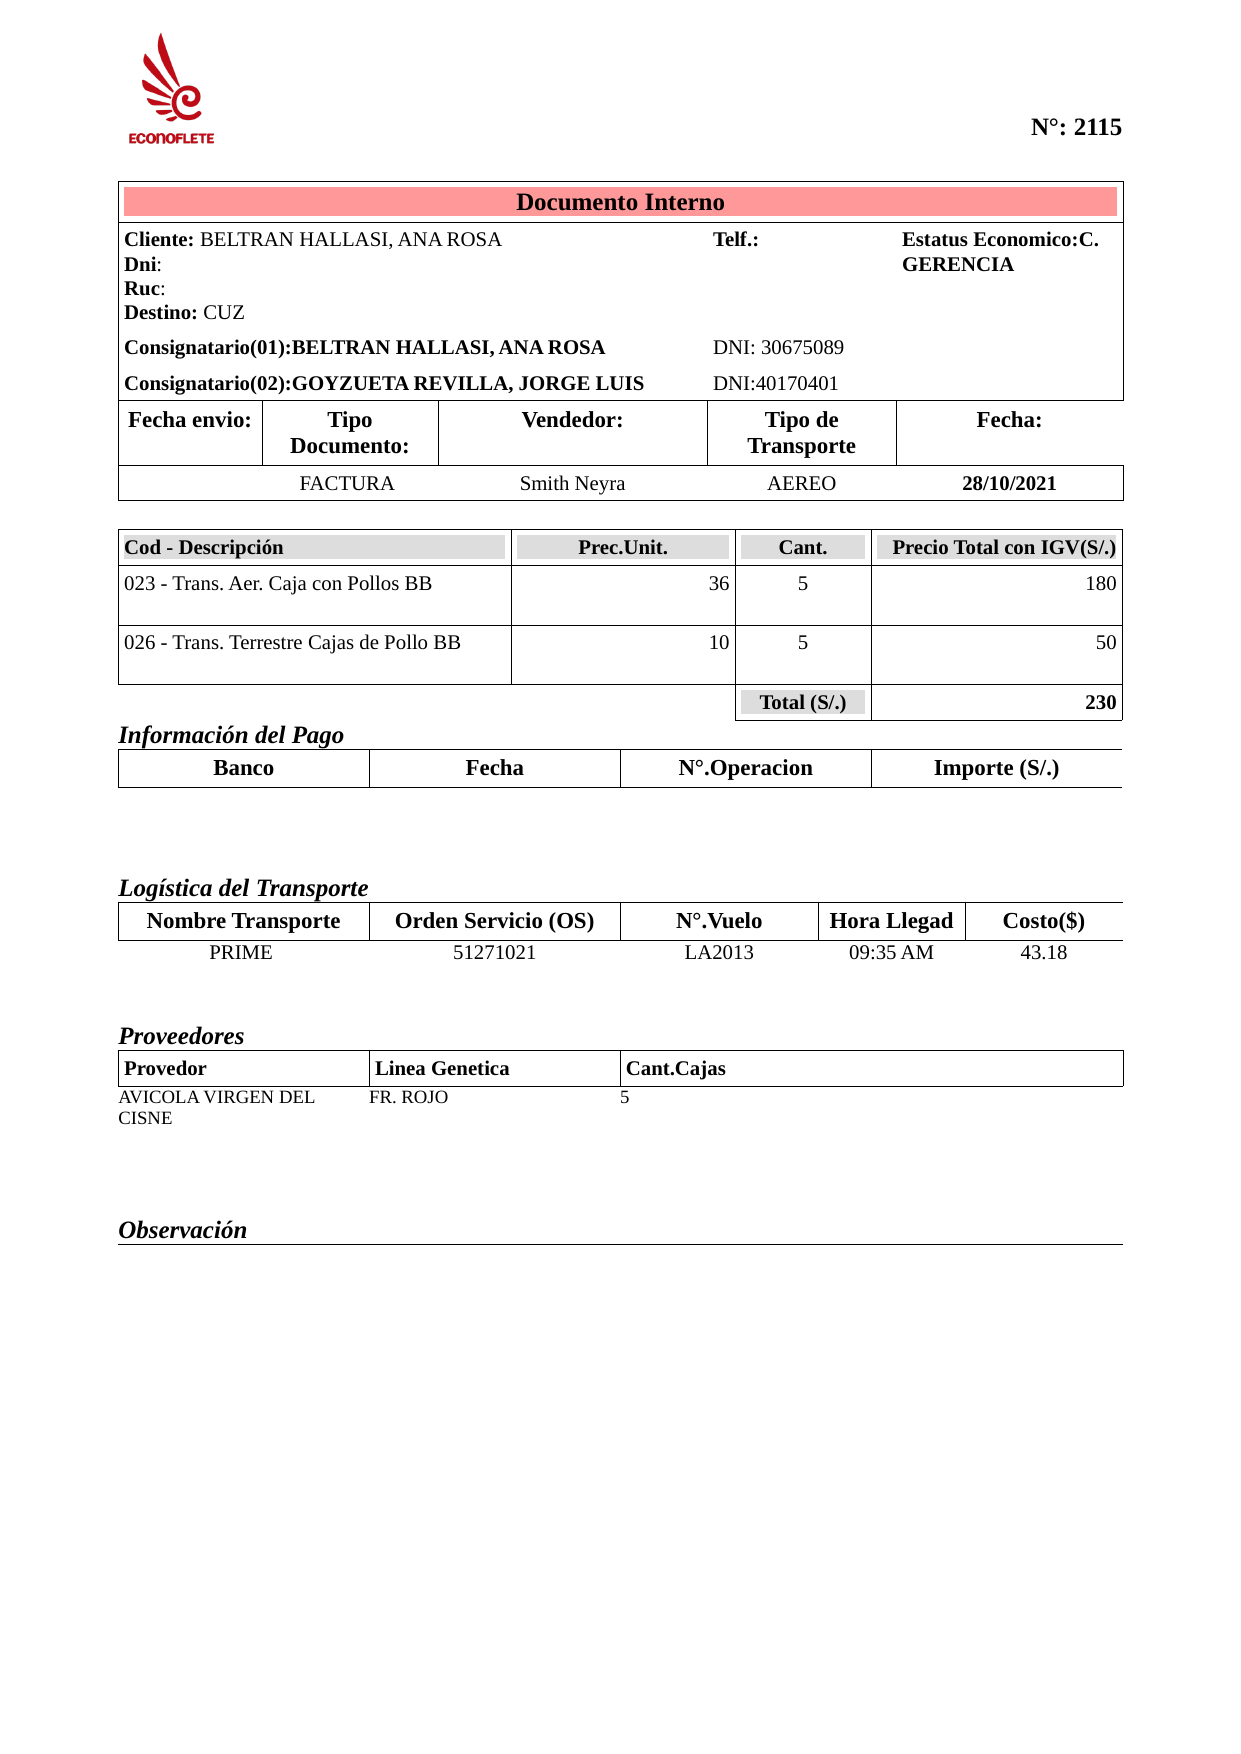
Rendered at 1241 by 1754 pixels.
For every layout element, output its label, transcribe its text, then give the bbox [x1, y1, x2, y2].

table_cell 36 [512, 566, 735, 624]
table_cell [620, 1172, 1123, 1193]
table_cell [620, 964, 818, 992]
table_header N°.Operacion [621, 750, 871, 787]
table_header [118, 1245, 1123, 1268]
table_cell Fecha: [897, 401, 1123, 465]
table_cell [369, 1194, 620, 1215]
table_cell 026 - Trans. Terrestre Cajas de Pollo BB [119, 626, 511, 684]
table_cell [118, 1194, 369, 1215]
table_cell [118, 844, 369, 873]
table_header Cant. [736, 530, 871, 565]
table_cell [511, 685, 735, 720]
table_cell [369, 815, 620, 844]
table_cell PRIME [118, 941, 369, 964]
table_cell [620, 815, 871, 844]
table_cell [369, 844, 620, 873]
table_cell [818, 964, 965, 992]
table_header Nombre Transporte [119, 903, 369, 939]
table_cell 51271021 [369, 941, 620, 964]
table_cell Tipo de Transporte [708, 401, 896, 465]
table_cell [369, 993, 620, 1021]
table_cell FACTURA [262, 466, 438, 500]
table_header Orden Servicio (OS) [370, 903, 620, 939]
table_cell [620, 788, 871, 815]
table_cell [620, 1194, 1123, 1215]
text Observación [118, 1215, 1122, 1244]
table_cell Tipo Documento: [263, 401, 438, 465]
table_header Precio Total con IGV(S/.) [872, 530, 1122, 565]
table_cell 230 [872, 685, 1122, 720]
table_header Cant.Cajas [621, 1051, 1123, 1086]
table_cell [118, 1172, 369, 1193]
table_header Provedor [119, 1051, 369, 1086]
table_cell AEREO [707, 466, 896, 500]
table_cell 5 [620, 1087, 1123, 1129]
table_cell Consignatario(02):GOYZUETA REVILLA, JORGE LUIS [119, 365, 707, 400]
table_cell 023 - Trans. Aer. Caja con Pollos BB [119, 566, 511, 624]
table_cell [620, 1150, 1123, 1172]
table_cell AVICOLA VIRGEN DEL CISNE [118, 1087, 369, 1129]
table_cell [119, 466, 262, 500]
table_cell [871, 788, 1122, 815]
table_cell Vendedor: [439, 401, 707, 465]
table_cell DNI:40170401 [707, 365, 1123, 400]
table_cell Fecha envio: [119, 401, 262, 465]
table_cell [118, 685, 511, 720]
table_header Documento Interno [119, 182, 1123, 222]
table_cell [118, 815, 369, 844]
table_header Prec.Unit. [512, 530, 735, 565]
table_cell LA2013 [620, 941, 818, 964]
text Proveedores [118, 1021, 1122, 1050]
table_cell 09:35 AM [818, 941, 965, 964]
table_cell Total (S/.) [736, 685, 871, 720]
table_cell [369, 964, 620, 992]
table_cell [369, 1129, 620, 1150]
table_cell [965, 964, 1123, 992]
table_cell 43.18 [965, 941, 1123, 964]
table_cell 50 [872, 626, 1122, 684]
table_header Hora Llegad [819, 903, 965, 939]
table_cell [620, 993, 818, 1021]
table_cell 10 [512, 626, 735, 684]
text Información del Pago [118, 720, 1122, 749]
table_header Importe (S/.) [872, 750, 1122, 787]
table_cell [118, 993, 369, 1021]
table_header Banco [119, 750, 369, 787]
table_cell [118, 1129, 369, 1150]
table_cell [369, 1172, 620, 1193]
table_header N°.Vuelo [621, 903, 818, 939]
table_cell Smith Neyra [438, 466, 707, 500]
table_cell [118, 788, 369, 815]
table_cell [118, 964, 369, 992]
table_cell Telf.: [707, 223, 896, 329]
table_cell [118, 1150, 369, 1172]
table_cell [369, 1150, 620, 1172]
table_cell [369, 788, 620, 815]
table_cell [871, 844, 1122, 873]
table_cell 180 [872, 566, 1122, 624]
table_cell 5 [736, 626, 871, 684]
picture [118, 32, 225, 144]
table_cell DNI: 30675089 [707, 329, 1123, 365]
table_header Fecha [370, 750, 620, 787]
table_cell 28/10/2021 [896, 466, 1123, 500]
table_cell Estatus Economico:C. GERENCIA [896, 223, 1123, 329]
table_cell [620, 844, 871, 873]
table_cell [871, 815, 1122, 844]
table_cell [620, 1129, 1123, 1150]
table_cell [965, 993, 1123, 1021]
table_cell FR. ROJO [369, 1087, 620, 1129]
table_header Linea Genetica [370, 1051, 620, 1086]
text Logística del Transporte [118, 873, 1122, 902]
table_cell Cliente: BELTRAN HALLASI, ANA ROSA Dni: Ruc: Destino: CUZ [119, 223, 707, 329]
table_cell Consignatario(01):BELTRAN HALLASI, ANA ROSA [119, 329, 707, 365]
table_header Cod - Descripción [119, 530, 511, 565]
table_header Costo($) [966, 903, 1123, 939]
table_cell 5 [736, 566, 871, 624]
table_cell [818, 993, 965, 1021]
